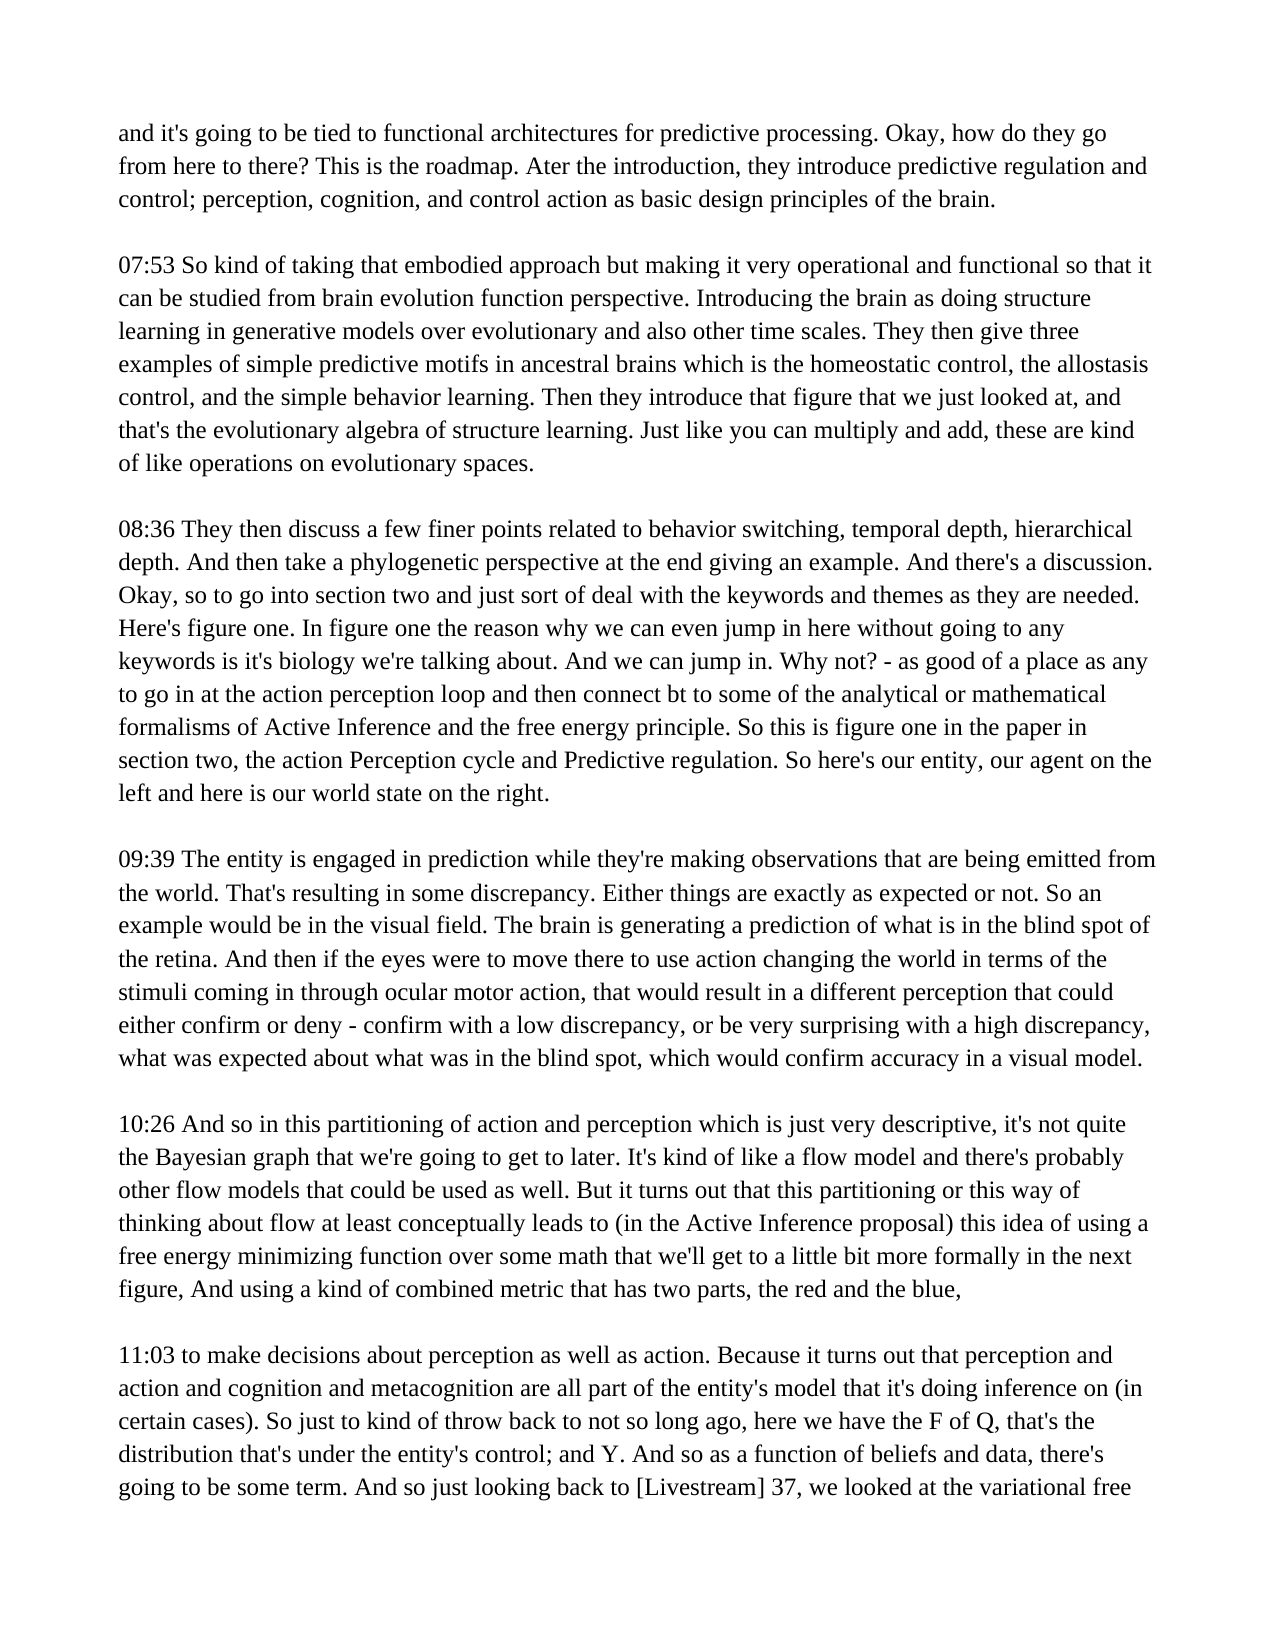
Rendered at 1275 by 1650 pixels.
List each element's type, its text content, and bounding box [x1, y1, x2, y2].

text and it's going to be tied to functional architectures for predictive processing. Okay, how do they go from here to there? This is the roadmap. Ater the introduction, they introduce predictive regulation and control; perception, cognition, and control action as basic design principles of the brain. 07:53 So kind of taking that embodied approach but making it very operational and functional so that it can be studied from brain evolution function perspective. Introducing the brain as doing structure learning in generative models over evolutionary and also other time scales. They then give three examples of simple predictive motifs in ancestral brains which is the homeostatic control, the allostasis control, and the simple behavior learning. Then they introduce that figure that we just looked at, and that's the evolutionary algebra of structure learning. Just like you can multiply and add, these are kind of like operations on evolutionary spaces. 08:36 They then discuss a few finer points related to behavior switching, temporal depth, hierarchical depth. And then take a phylogenetic perspective at the end giving an example. And there's a discussion. Okay, so to go into section two and just sort of deal with the keywords and themes as they are needed. Here's figure one. In figure one the reason why we can even jump in here without going to any keywords is it's biology we're talking about. And we can jump in. Why not? - as good of a place as any to go in at the action perception loop and then connect bt to some of the analytical or mathematical formalisms of Active Inference and the free energy principle. So this is figure one in the paper in section two, the action Perception cycle and Predictive regulation. So here's our entity, our agent on the left and here is our world state on the right. 09:39 The entity is engaged in prediction while they're making observations that are being emitted from the world. That's resulting in some discrepancy. Either things are exactly as expected or not. So an example would be in the visual field. The brain is generating a prediction of what is in the blind spot of the retina. And then if the eyes were to move there to use action changing the world in terms of the stimuli coming in through ocular motor action, that would result in a different perception that could either confirm or deny - confirm with a low discrepancy, or be very surprising with a high discrepancy, what was expected about what was in the blind spot, which would confirm accuracy in a visual model. 10:26 And so in this partitioning of action and perception which is just very descriptive, it's not quite the Bayesian graph that we're going to get to later. It's kind of like a flow model and there's probably other flow models that could be used as well. But it turns out that this partitioning or this way of thinking about flow at least conceptually leads to (in the Active Inference proposal) this idea of using a free energy minimizing function over some math that we'll get to a little bit more formally in the next figure, And using a kind of combined metric that has two parts, the red and the blue, 11:03 to make decisions about perception as well as action. Because it turns out that perception and action and cognition and metacognition are all part of the entity's model that it's doing inference on (in certain cases). So just to kind of throw back to not so long ago, here we have the F of Q, that's the distribution that's under the entity's control; and Y. And so as a function of beliefs and data, there's going to be some term. And so just looking back to [Livestream] 37, we looked at the variational free [118, 118, 1157, 1501]
